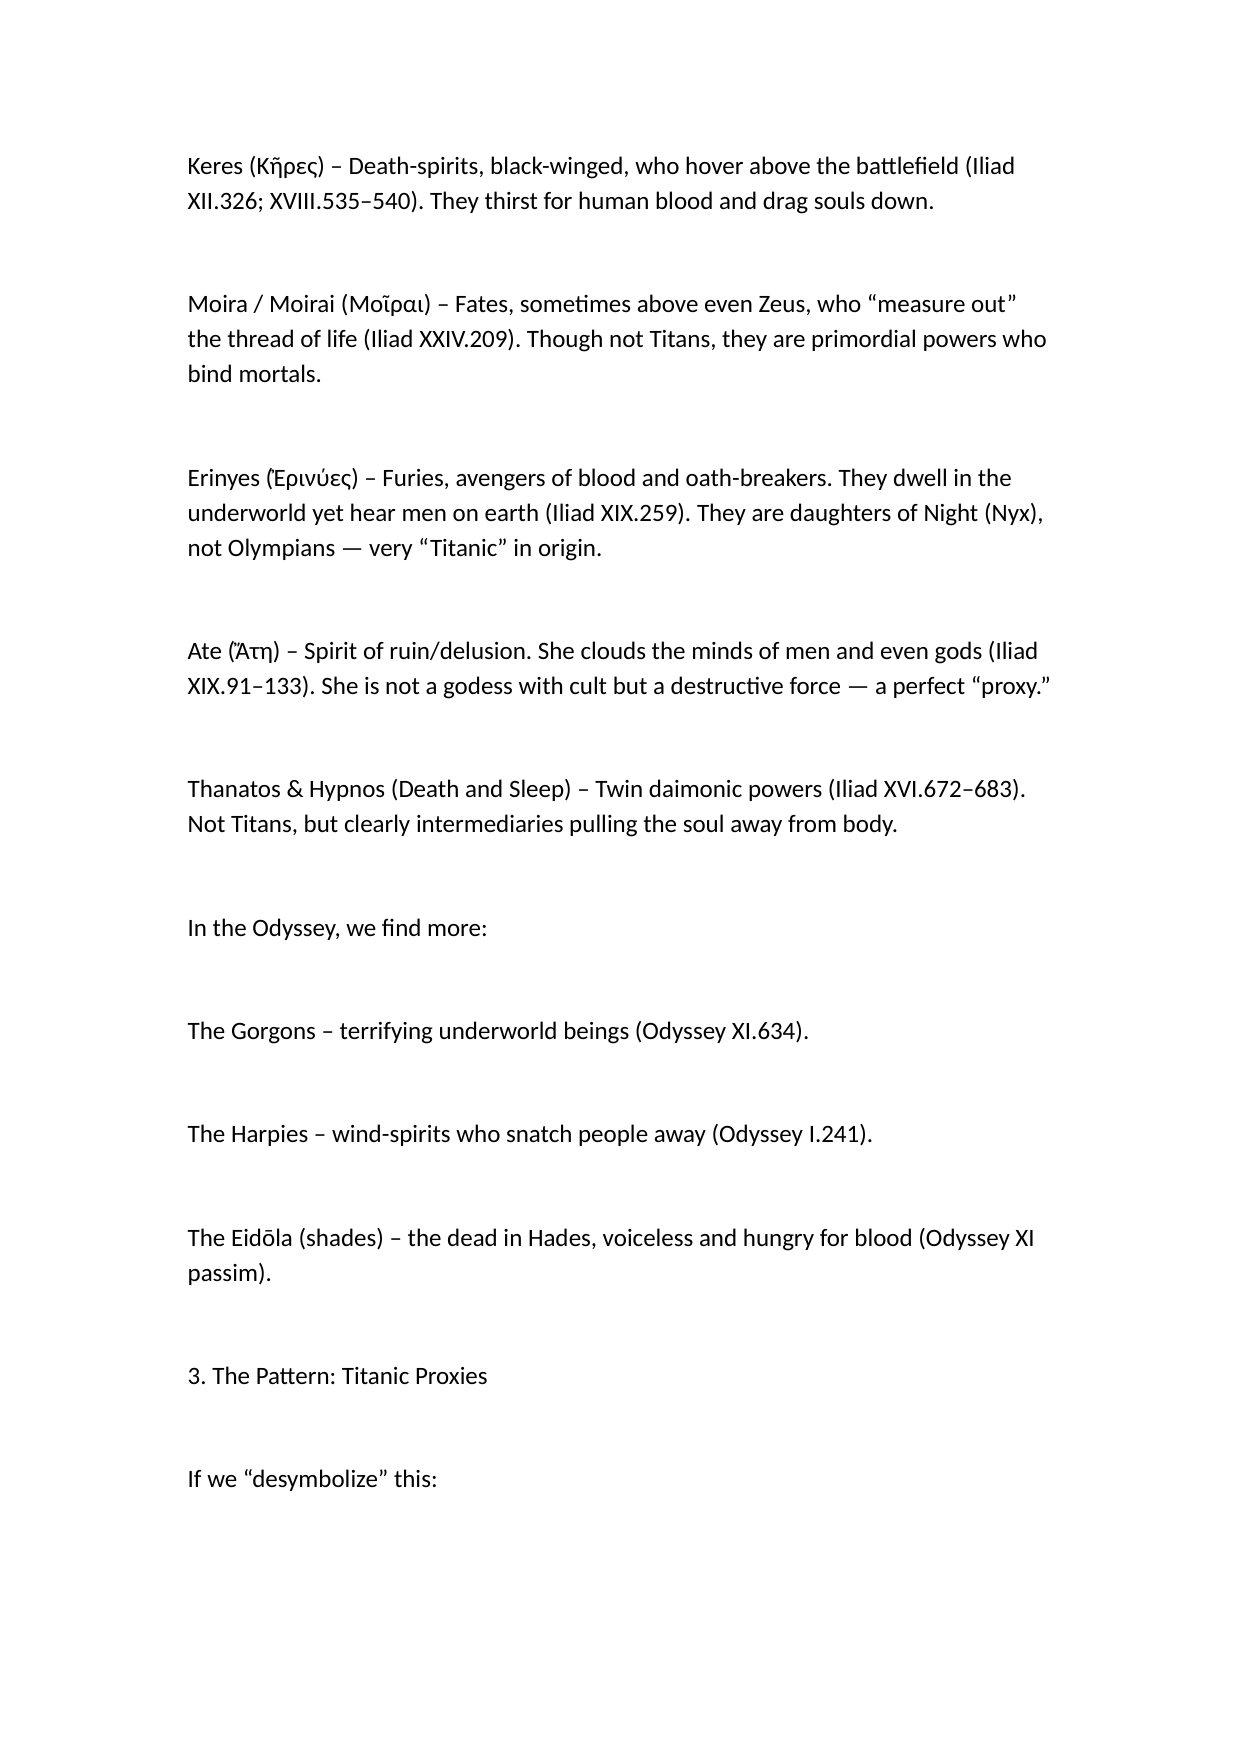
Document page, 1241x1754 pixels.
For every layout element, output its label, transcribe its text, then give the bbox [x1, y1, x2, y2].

text Erinyes (Ἐρινύες) – Furies, avengers of blood and oath-breakers. They dwell in the underworld yet hear men on earth (Iliad XIX.259). They are daughters of Night (Nyx), not Olympians — very “Titanic” in origin. [187, 462, 1053, 562]
text If we “desymbolize” this: [187, 1463, 1053, 1494]
text The Harpies – wind-spirits who snatch people away (Odyssey I.241). [187, 1118, 1053, 1149]
text Moira / Moirai (Μοῖραι) – Fates, sometimes above even Zeus, who “measure out” the thread of life (Iliad XXIV.209). Though not Titans, they are primordial powers who bind mortals. [187, 288, 1053, 389]
text In the Odyssey, we find more: [187, 912, 1053, 942]
text 3. The Pattern: Titanic Proxies [187, 1360, 1053, 1391]
text The Gorgons – terrifying underworld beings (Odyssey XI.634). [187, 1015, 1053, 1046]
text The Eidōla (shades) – the dead in Hades, voiceless and hungry for blood (Odyssey XI passim). [187, 1222, 1053, 1287]
text Ate (Ἄτη) – Spirit of ruin/delusion. She clouds the minds of men and even gods (Iliad XIX.91–133). She is not a godess with cult but a destructive force — a perfect “proxy.” [187, 635, 1053, 701]
text Thanatos & Hypnos (Death and Sleep) – Twin daimonic powers (Iliad XVI.672–683). Not Titans, but clearly intermediaries pulling the soul away from body. [187, 773, 1053, 839]
text Keres (Κῆρες) – Death-spirits, black-winged, who hover above the battlefield (Iliad XII.326; XVIII.535–540). They thirst for human blood and drag souls down. [187, 150, 1053, 216]
